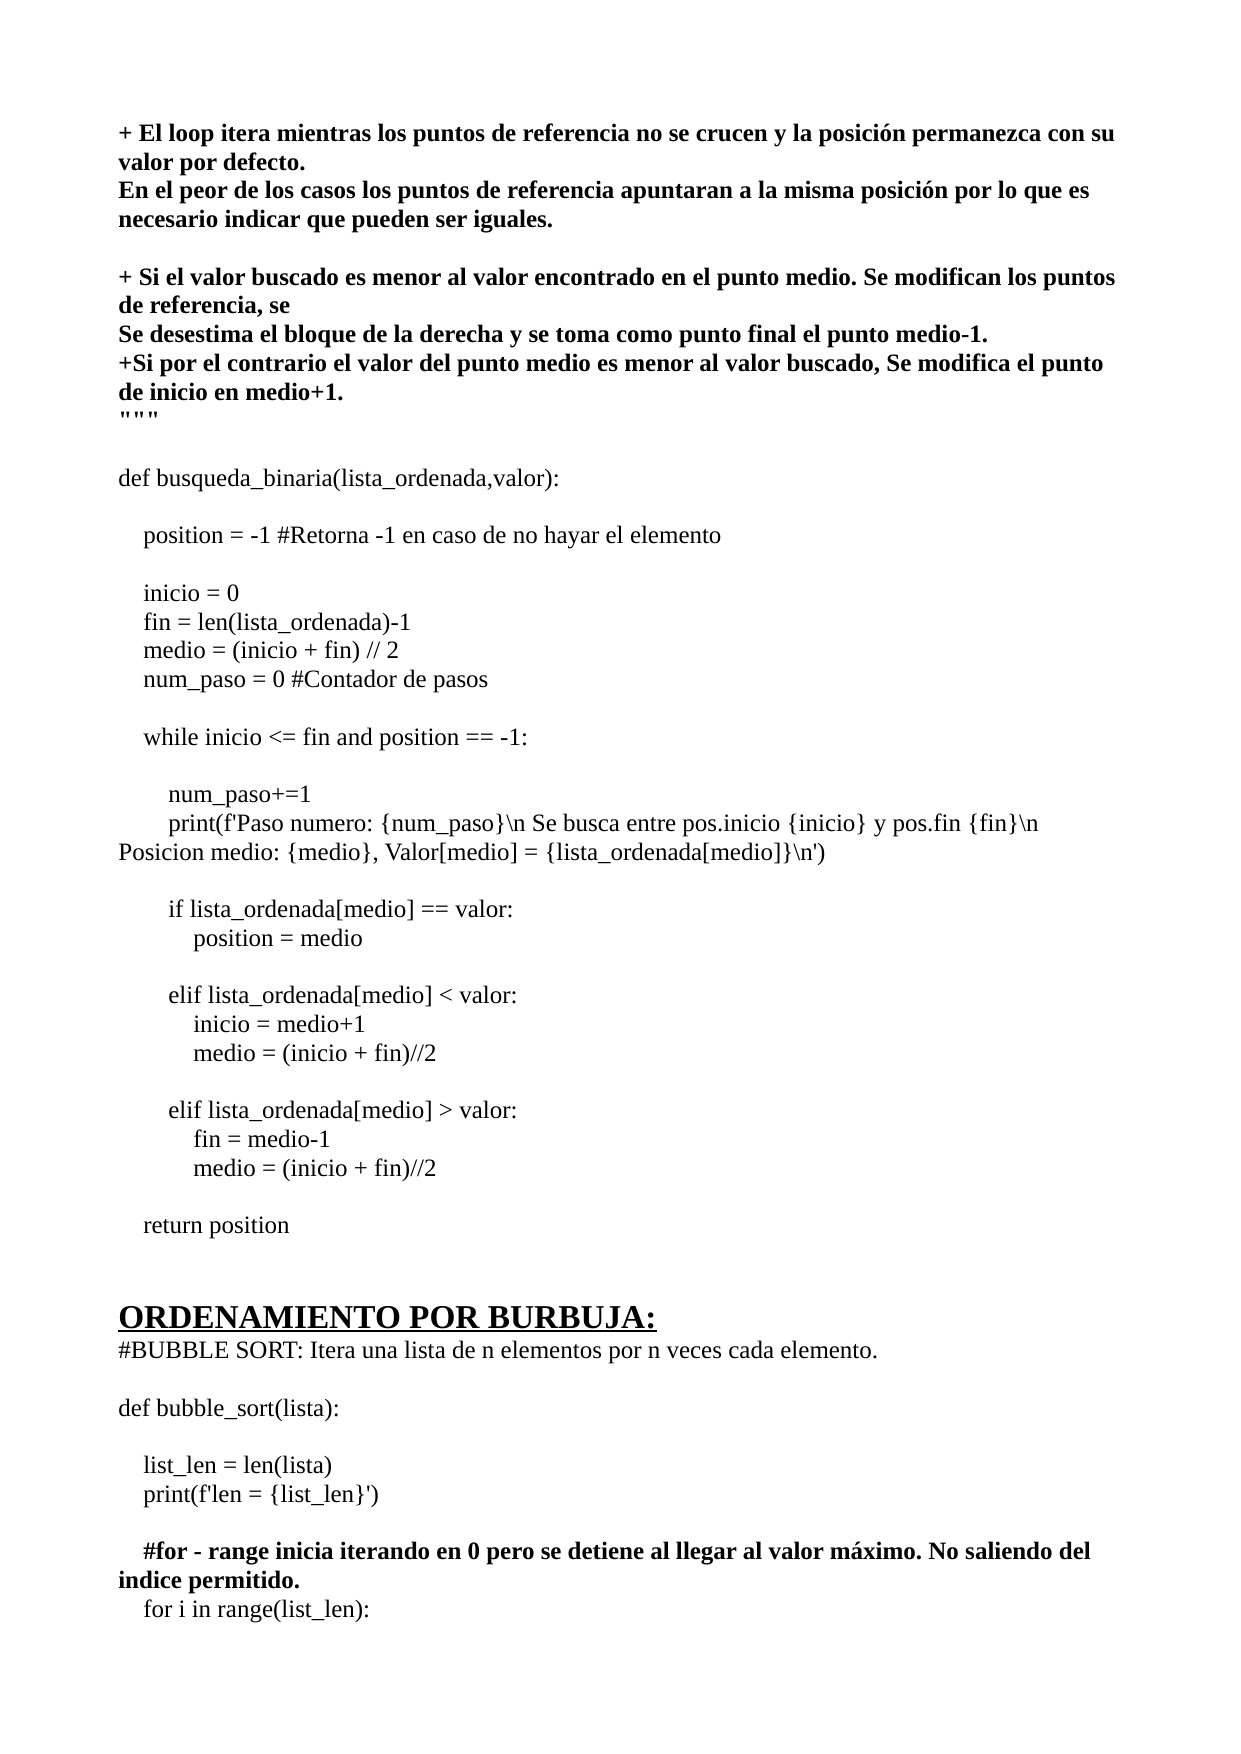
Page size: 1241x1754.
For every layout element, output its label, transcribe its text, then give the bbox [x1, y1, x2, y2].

text print(f'Paso numero: {num_paso}\n Se busca entre pos.inicio {inicio} y pos.fin {fin}\n Posicion medio: {medio}, Valor[medio] = {lista_ordenada[medio]}\n') [118, 808, 1122, 866]
text #BUBBLE SORT: Itera una lista de n elementos por n veces cada elemento. [118, 1335, 1122, 1364]
text def busqueda_binaria(lista_ordenada,valor): [118, 463, 1122, 492]
text if lista_ordenada[medio] == valor: [118, 894, 1122, 923]
text medio = (inicio + fin) // 2 [118, 636, 1122, 664]
text list_len = len(lista) [118, 1450, 1122, 1479]
text +Si por el contrario el valor del punto medio es menor al valor buscado, Se modifica el punto de inicio en medio+1. [118, 348, 1122, 406]
text def bubble_sort(lista): [118, 1393, 1122, 1421]
text ORDENAMIENTO POR BURBUJA: [118, 1297, 1122, 1335]
text fin = medio-1 [118, 1124, 1122, 1153]
text elif lista_ordenada[medio] < valor: [118, 981, 1122, 1009]
text medio = (inicio + fin)//2 [118, 1038, 1122, 1067]
text En el peor de los casos los puntos de referencia apuntaran a la misma posición por lo que es necesario indicar que pueden ser iguales. [118, 176, 1122, 233]
text inicio = 0 [118, 578, 1122, 607]
text medio = (inicio + fin)//2 [118, 1153, 1122, 1182]
text + Si el valor buscado es menor al valor encontrado en el punto medio. Se modifican los puntos de referencia, se [118, 262, 1122, 319]
text print(f'len = {list_len}') [118, 1479, 1122, 1508]
text + El loop itera mientras los puntos de referencia no se crucen y la posición permanezca con su valor por defecto. [118, 118, 1122, 176]
text num_paso+=1 [118, 779, 1122, 808]
text position = medio [118, 923, 1122, 952]
text fin = len(lista_ordenada)-1 [118, 607, 1122, 636]
text position = -1 #Retorna -1 en caso de no hayar el elemento [118, 521, 1122, 549]
text return position [118, 1211, 1122, 1239]
text while inicio <= fin and position == -1: [118, 722, 1122, 751]
text Se desestima el bloque de la derecha y se toma como punto final el punto medio-1. [118, 319, 1122, 348]
text for i in range(list_len): [118, 1594, 1122, 1623]
text elif lista_ordenada[medio] > valor: [118, 1096, 1122, 1124]
text num_paso = 0 #Contador de pasos [118, 664, 1122, 693]
text """ [118, 406, 1122, 434]
text inicio = medio+1 [118, 1009, 1122, 1038]
text #for - range inicia iterando en 0 pero se detiene al llegar al valor máximo. No saliendo del indice permitido. [118, 1536, 1122, 1594]
